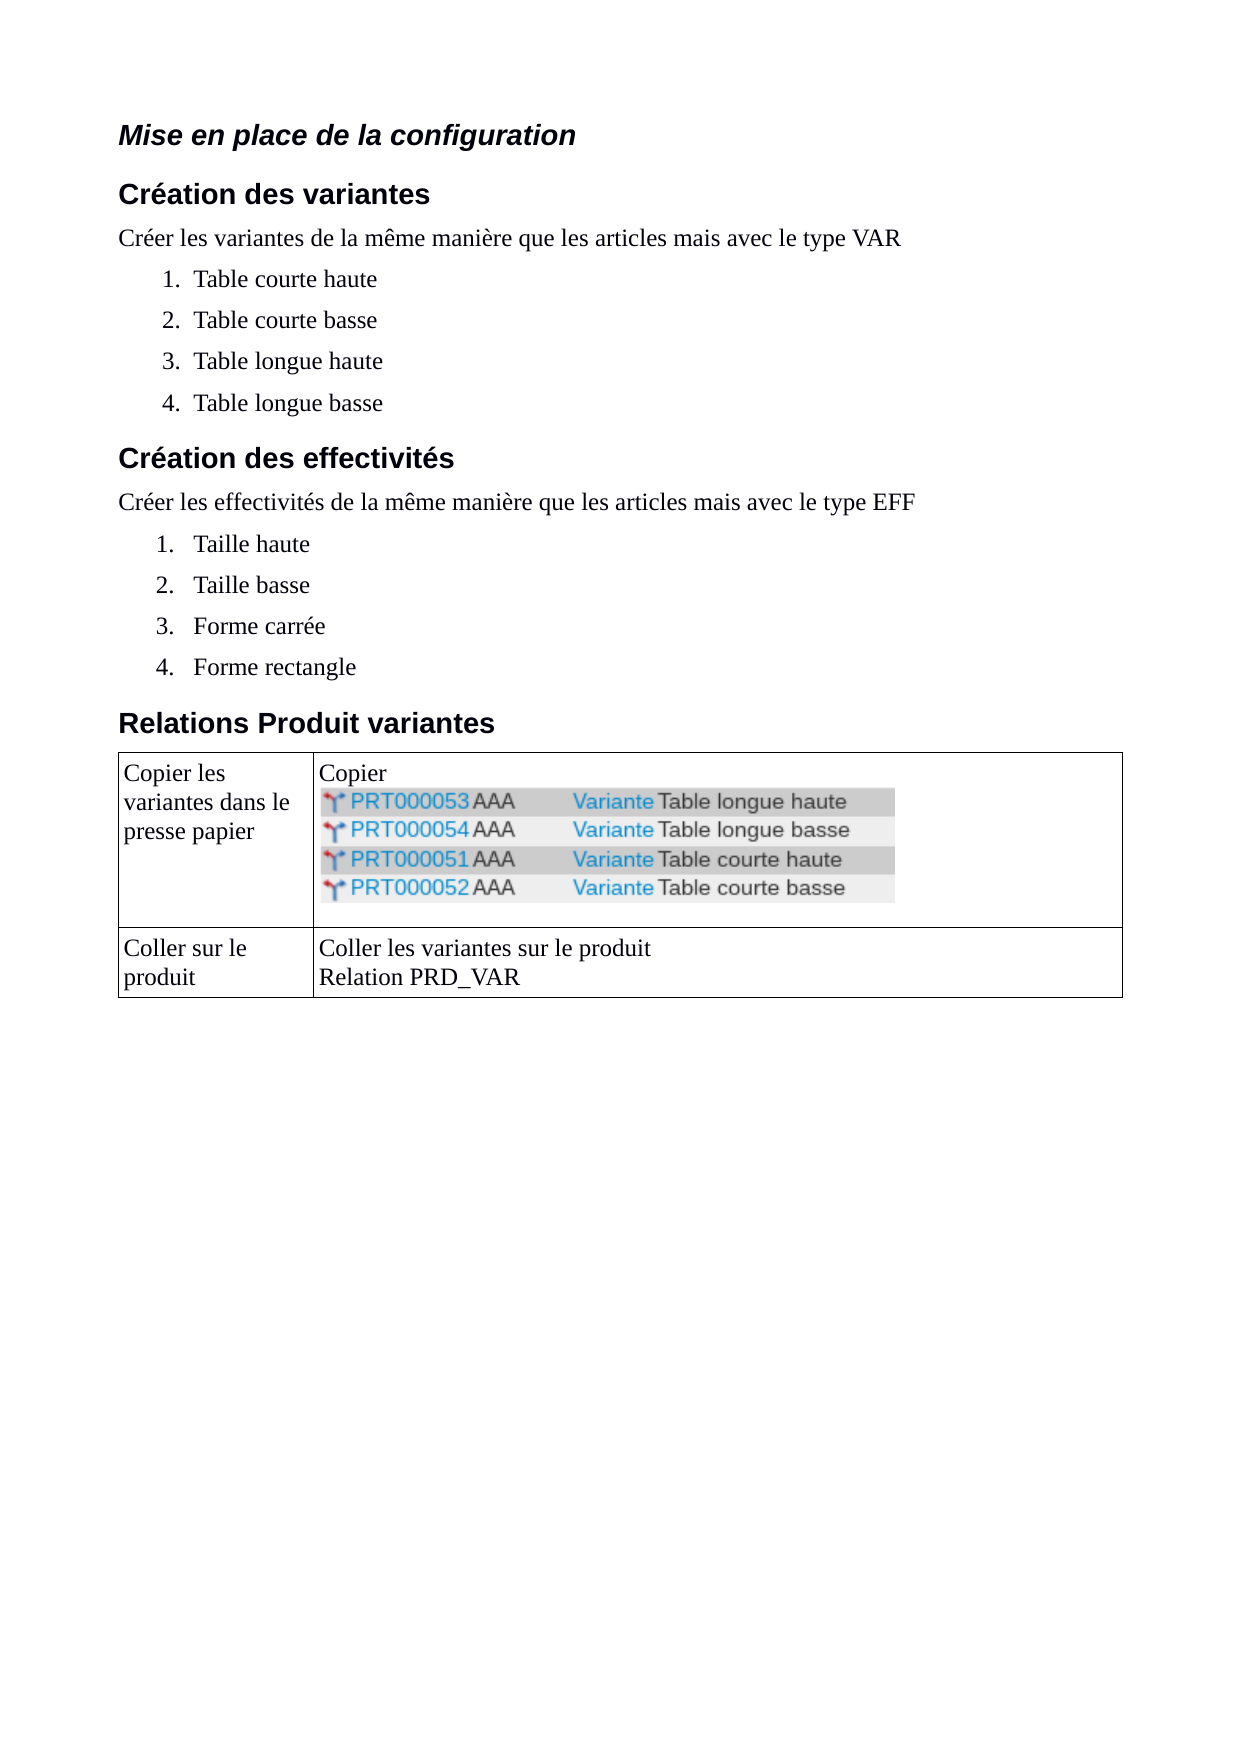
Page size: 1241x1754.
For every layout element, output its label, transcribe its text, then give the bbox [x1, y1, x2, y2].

list Forme rectangle [156, 652, 1122, 681]
table_cell Coller sur le produit [119, 928, 313, 997]
table_cell Coller les variantes sur le produit Relation PRD_VAR [314, 928, 1122, 997]
table_header Copier [314, 753, 1122, 927]
list Table courte haute [156, 264, 1122, 293]
list Taille basse [156, 570, 1122, 599]
text Créer les variantes de la même manière que les articles mais avec le type VAR [118, 223, 1122, 251]
subtitle Mise en place de la configuration [118, 118, 1122, 152]
picture [318, 787, 895, 903]
list Table longue haute [156, 346, 1122, 375]
text Créer les effectivités de la même manière que les articles mais avec le type EFF [118, 487, 1122, 516]
list Forme carrée [156, 611, 1122, 640]
subtitle Création des effectivités [118, 441, 1122, 475]
subtitle Relations Produit variantes [118, 706, 1122, 740]
list Taille haute [156, 529, 1122, 557]
subtitle Création des variantes [118, 177, 1122, 210]
table_header Copier les variantes dans le presse papier [119, 753, 313, 927]
list Table longue basse [156, 388, 1122, 416]
list Table courte basse [156, 305, 1122, 334]
